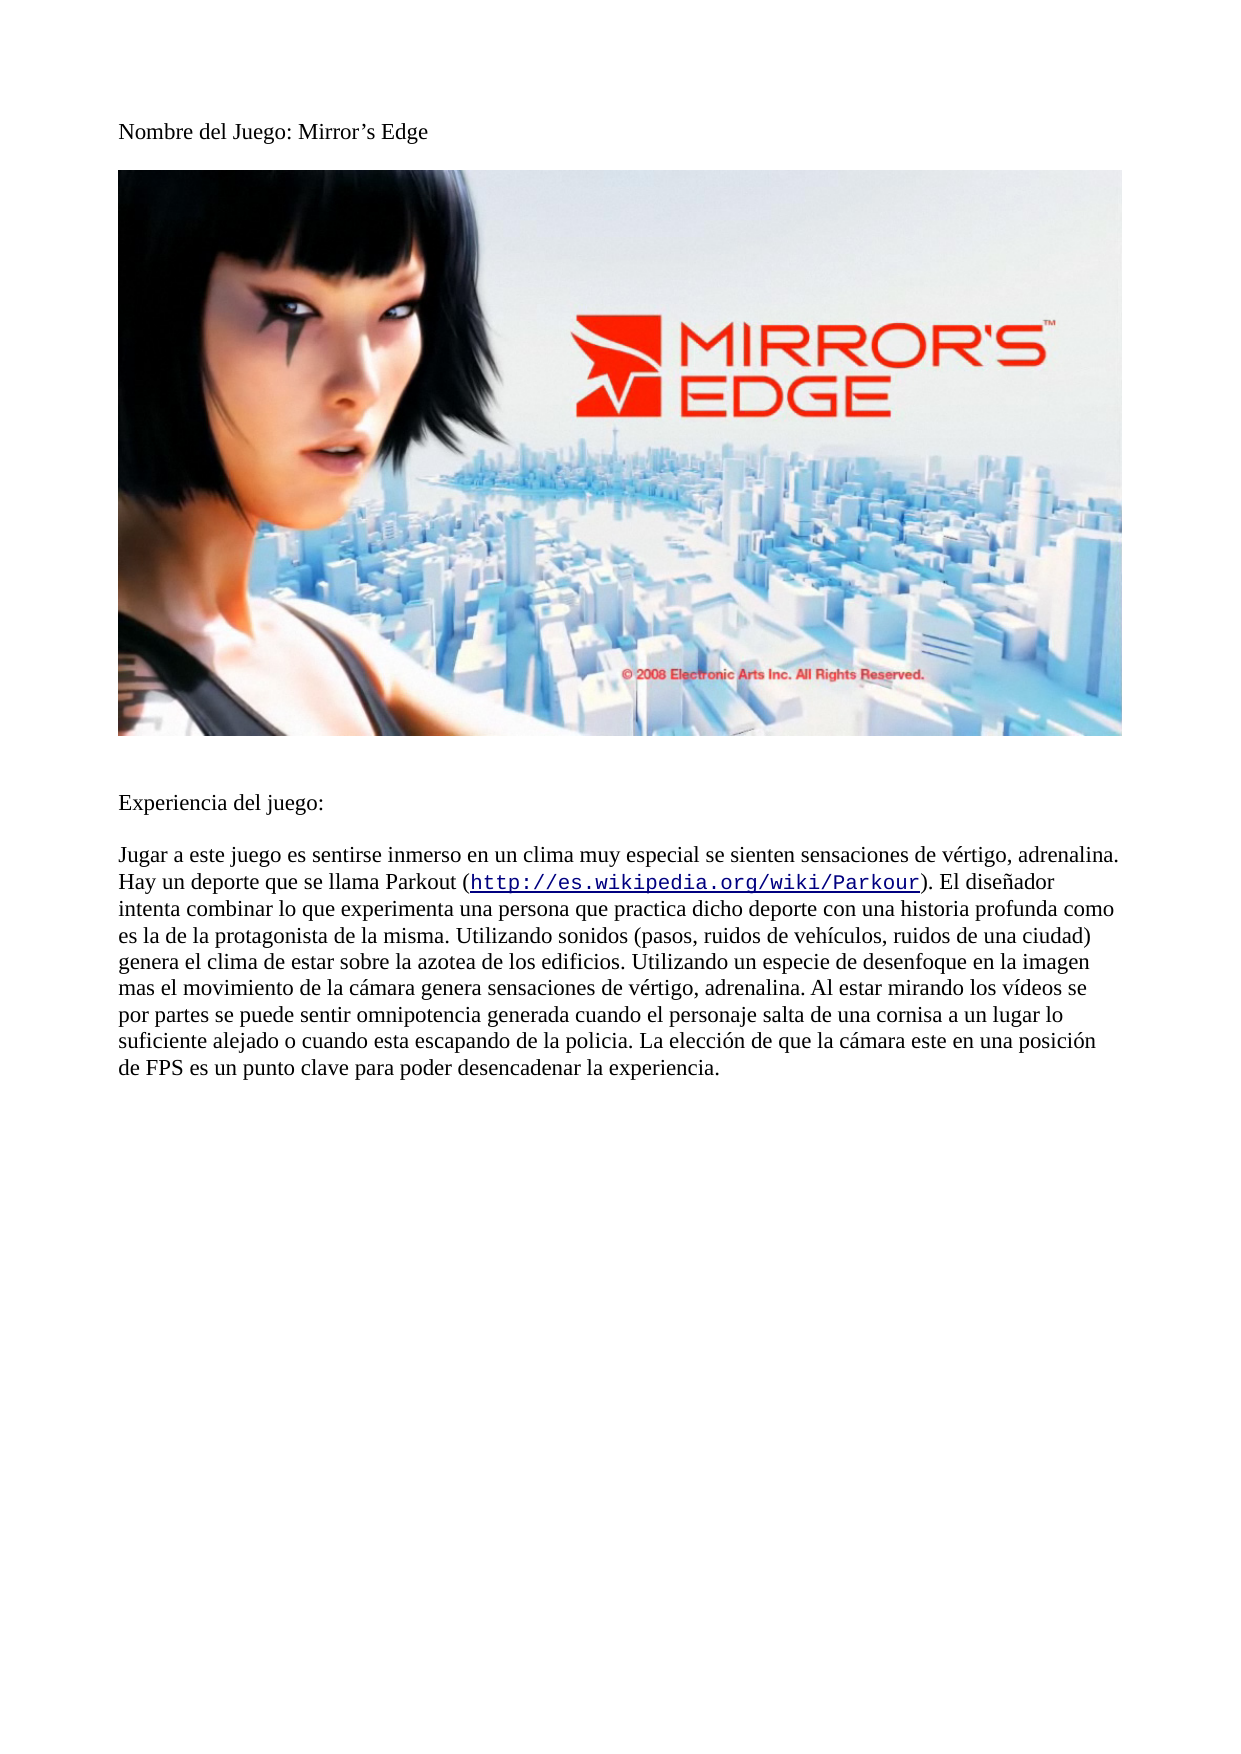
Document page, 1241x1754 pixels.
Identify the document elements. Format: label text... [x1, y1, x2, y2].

text Jugar a este juego es sentirse inmerso en un clima muy especial se sienten sensaciones de vértigo, adrenalina. [118, 841, 1122, 868]
picture [118, 170, 1122, 736]
text Hay un deporte que se llama Parkout (http://es.wikipedia.org/wiki/Parkour). El diseñador intenta combinar lo que experimenta una persona que practica dicho deporte con una historia profunda como es la de la protagonista de la misma. Utilizando sonidos (pasos, ruidos de vehículos, ruidos de una ciudad) genera el clima de estar sobre la azotea de los edificios. Utilizando un especie de desenfoque en la imagen mas el movimiento de la cámara genera sensaciones de vértigo, adrenalina. Al estar mirando los vídeos se por partes se puede sentir omnipotencia generada cuando el personaje salta de una cornisa a un lugar lo suficiente alejado o cuando esta escapando de la policia. La elección de que la cámara este en una posición de FPS es un punto clave para poder desencadenar la experiencia. [118, 868, 1122, 1080]
text Nombre del Juego: Mirror’s Edge [118, 118, 1122, 144]
text Experiencia del juego: [118, 789, 1122, 815]
